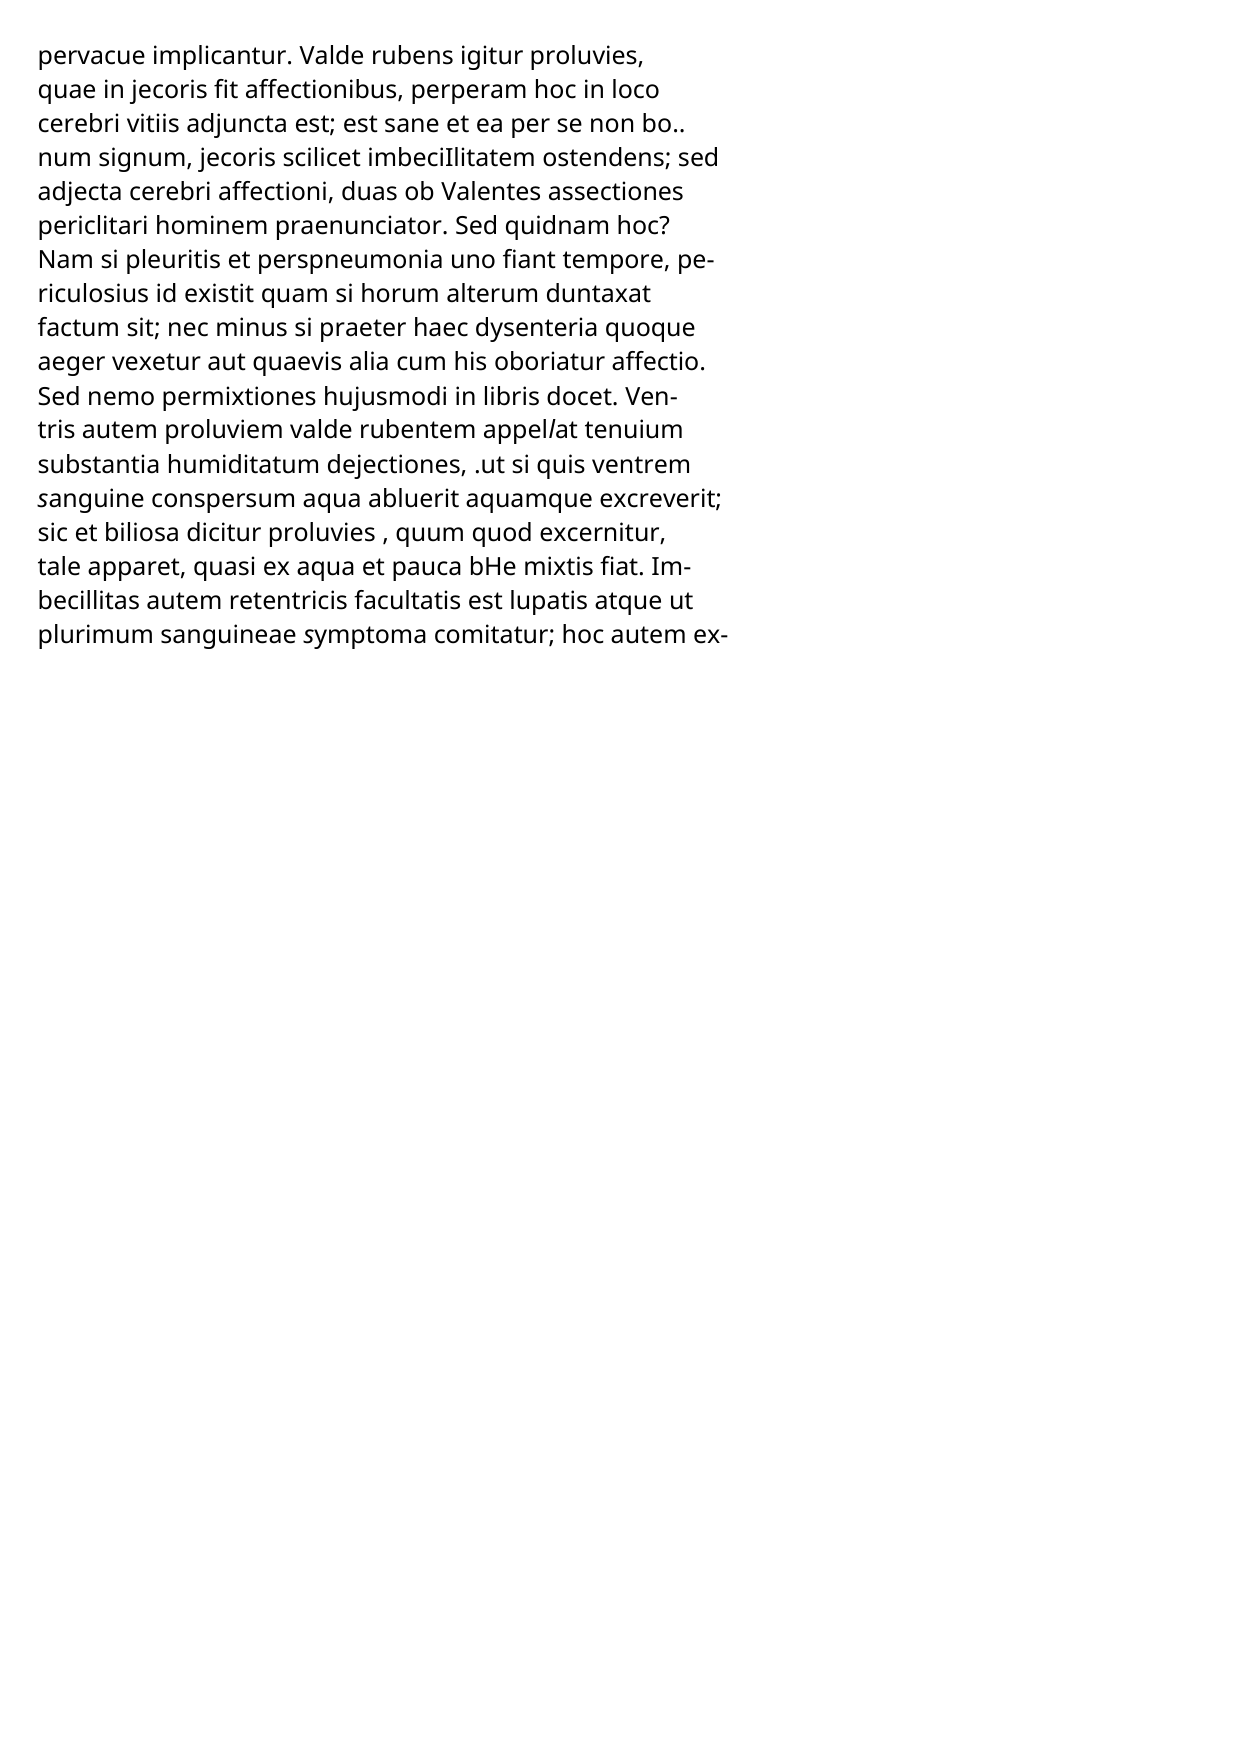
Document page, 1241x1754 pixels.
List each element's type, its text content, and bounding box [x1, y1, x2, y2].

text pervacue implicantur. Valde rubens igitur proluvies, quae in jecoris fit affectionibus, perperam hoc in loco cerebri vitiis adjuncta est; est sane et ea per se non bo.. num signum, jecoris scilicet imbeciIlitatem ostendens; sed adjecta cerebri affectioni, duas ob Valentes assectiones periclitari hominem praenunciator. Sed quidnam hoc? Nam si pleuritis et perspneumonia uno fiant tempore, pe- riculosius id existit quam si horum alterum duntaxat factum sit; nec minus si praeter haec dysenteria quoque aeger vexetur aut quaevis alia cum his oboriatur affectio. Sed nemo permixtiones hujusmodi in libris docet. Ven- tris autem proluviem valde rubentem appellat tenuium substantia humiditatum dejectiones, .ut si quis ventrem sanguine conspersum aqua abluerit aquamque excreverit; sic et biliosa dicitur proluvies , quum quod excernitur, tale apparet, quasi ex aqua et pauca bHe mixtis fiat. Im- becillitas autem retentricis facultatis est lupatis atque ut plurimum sanguineae symptoma comitatur; hoc autem ex- [37, 37, 1203, 651]
